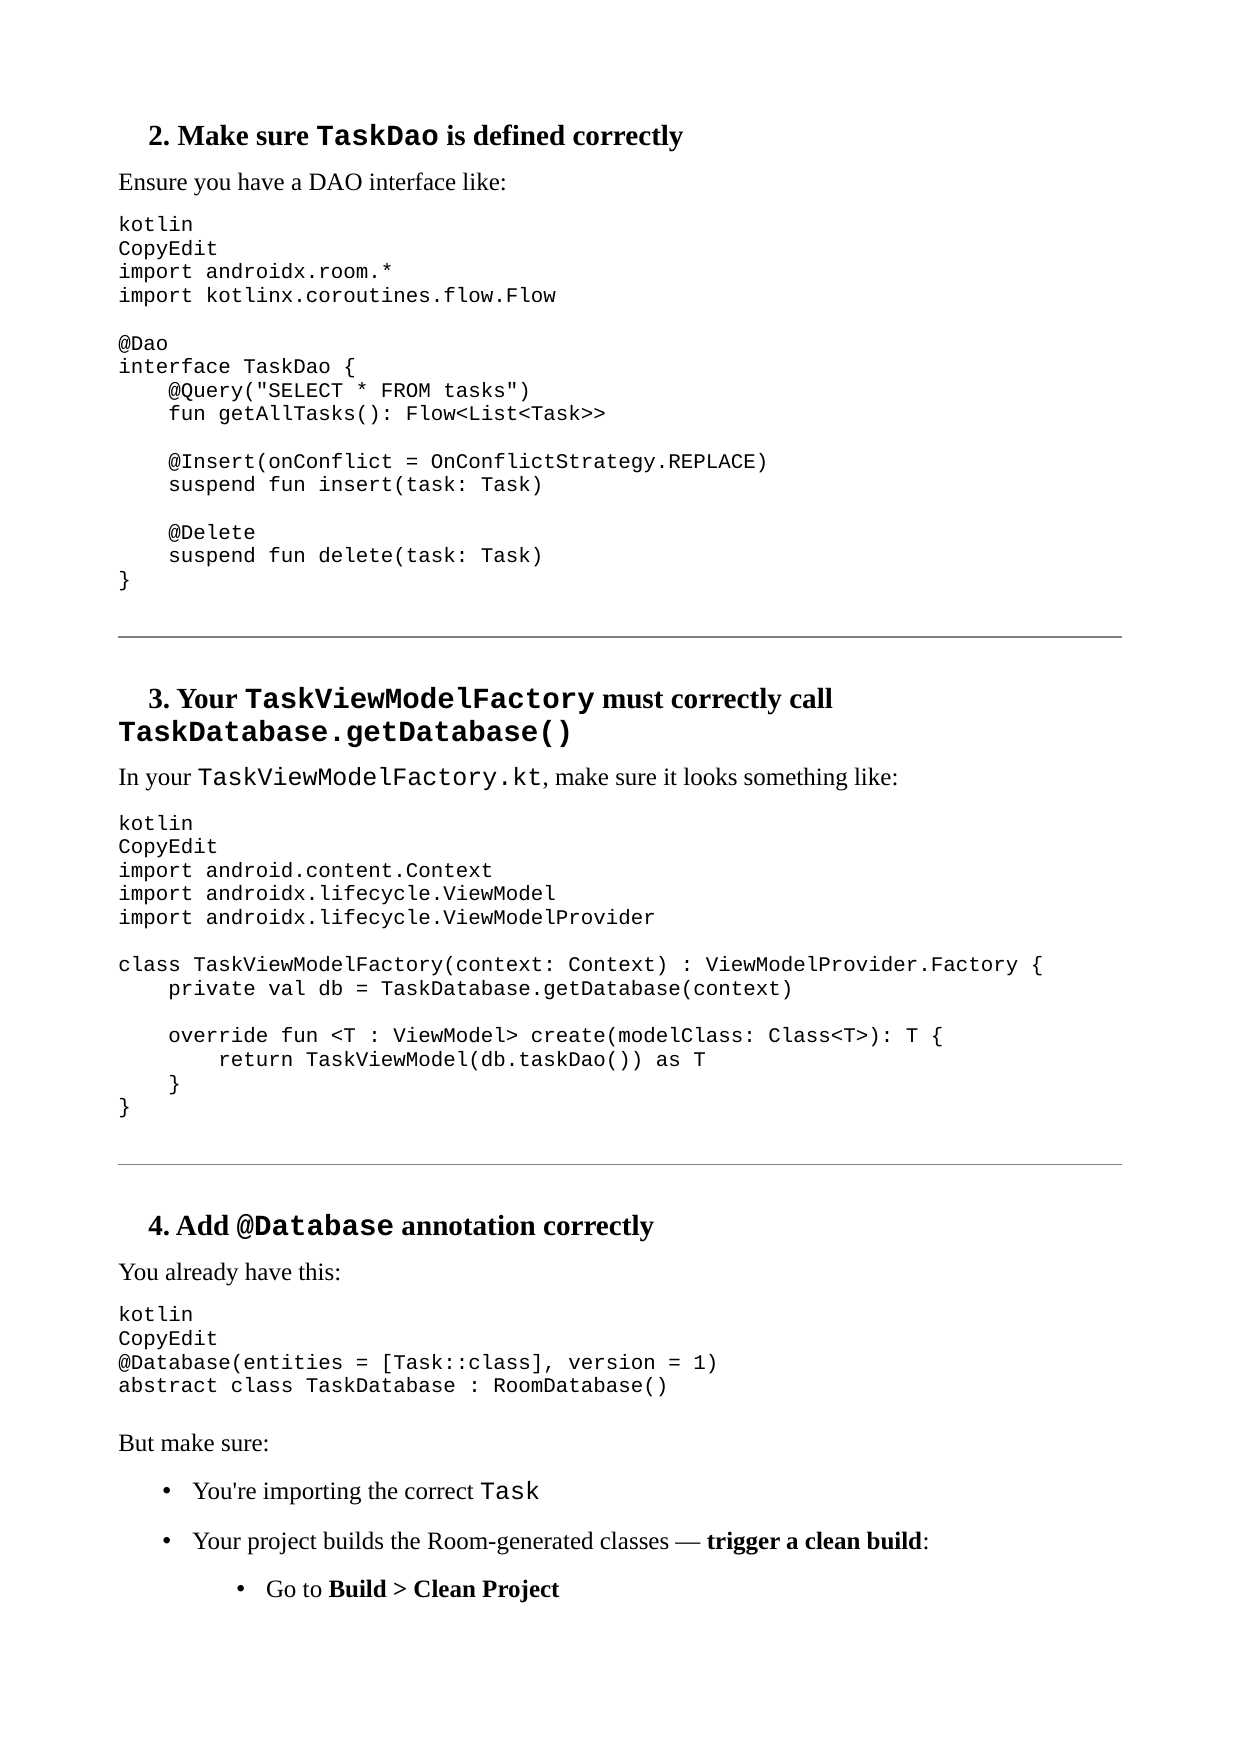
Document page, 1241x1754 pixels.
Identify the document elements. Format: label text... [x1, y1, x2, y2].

text But make sure: [118, 1428, 1122, 1457]
text } [118, 1096, 1122, 1120]
text return TaskViewModel(db.taskDao()) as T [118, 1049, 1122, 1073]
text suspend fun insert(task: Task) [118, 474, 1122, 498]
list You're importing the correct Task [162, 1476, 1122, 1507]
text import androidx.room.* [118, 262, 1122, 285]
subtitle ✅ 2. Make sure TaskDao is defined correctly [118, 118, 1122, 154]
text private val db = TaskDatabase.getDatabase(context) [118, 978, 1122, 1002]
text interface TaskDao { [118, 356, 1122, 380]
text class TaskViewModelFactory(context: Context) : ViewModelProvider.Factory { [118, 954, 1122, 978]
text @Insert(onConflict = OnConflictStrategy.REPLACE) [118, 451, 1122, 474]
list Go to Build > Clean Project [236, 1574, 1122, 1602]
text CopyEdit [118, 836, 1122, 860]
text @Delete [118, 522, 1122, 545]
text kotlin [118, 812, 1122, 836]
text import android.content.Context [118, 860, 1122, 883]
text @Query("SELECT * FROM tasks") [118, 380, 1122, 403]
text } [118, 1073, 1122, 1096]
text fun getAllTasks(): Flow<List<Task>> [118, 403, 1122, 427]
text } [118, 569, 1122, 593]
text Ensure you have a DAO interface like: [118, 167, 1122, 195]
subtitle ✅ 3. Your TaskViewModelFactory must correctly call TaskDatabase.getDatabase() [118, 681, 1122, 750]
text You already have this: [118, 1257, 1122, 1286]
text CopyEdit [118, 238, 1122, 262]
text @Database(entities = [Task::class], version = 1) [118, 1352, 1122, 1375]
subtitle ✅ 4. Add @Database annotation correctly [118, 1208, 1122, 1244]
text CopyEdit [118, 1328, 1122, 1352]
text override fun <T : ViewModel> create(modelClass: Class<T>): T { [118, 1025, 1122, 1049]
text abstract class TaskDatabase : RoomDatabase() [118, 1375, 1122, 1399]
text suspend fun delete(task: Task) [118, 545, 1122, 569]
text kotlin [118, 1304, 1122, 1328]
text import androidx.lifecycle.ViewModelProvider [118, 907, 1122, 931]
text In your TaskViewModelFactory.kt, make sure it looks something like: [118, 762, 1122, 793]
text import androidx.lifecycle.ViewModel [118, 883, 1122, 907]
text import kotlinx.coroutines.flow.Flow [118, 285, 1122, 309]
list Your project builds the Room-generated classes — trigger a clean build: [162, 1526, 1122, 1555]
text @Dao [118, 332, 1122, 356]
text kotlin [118, 214, 1122, 238]
